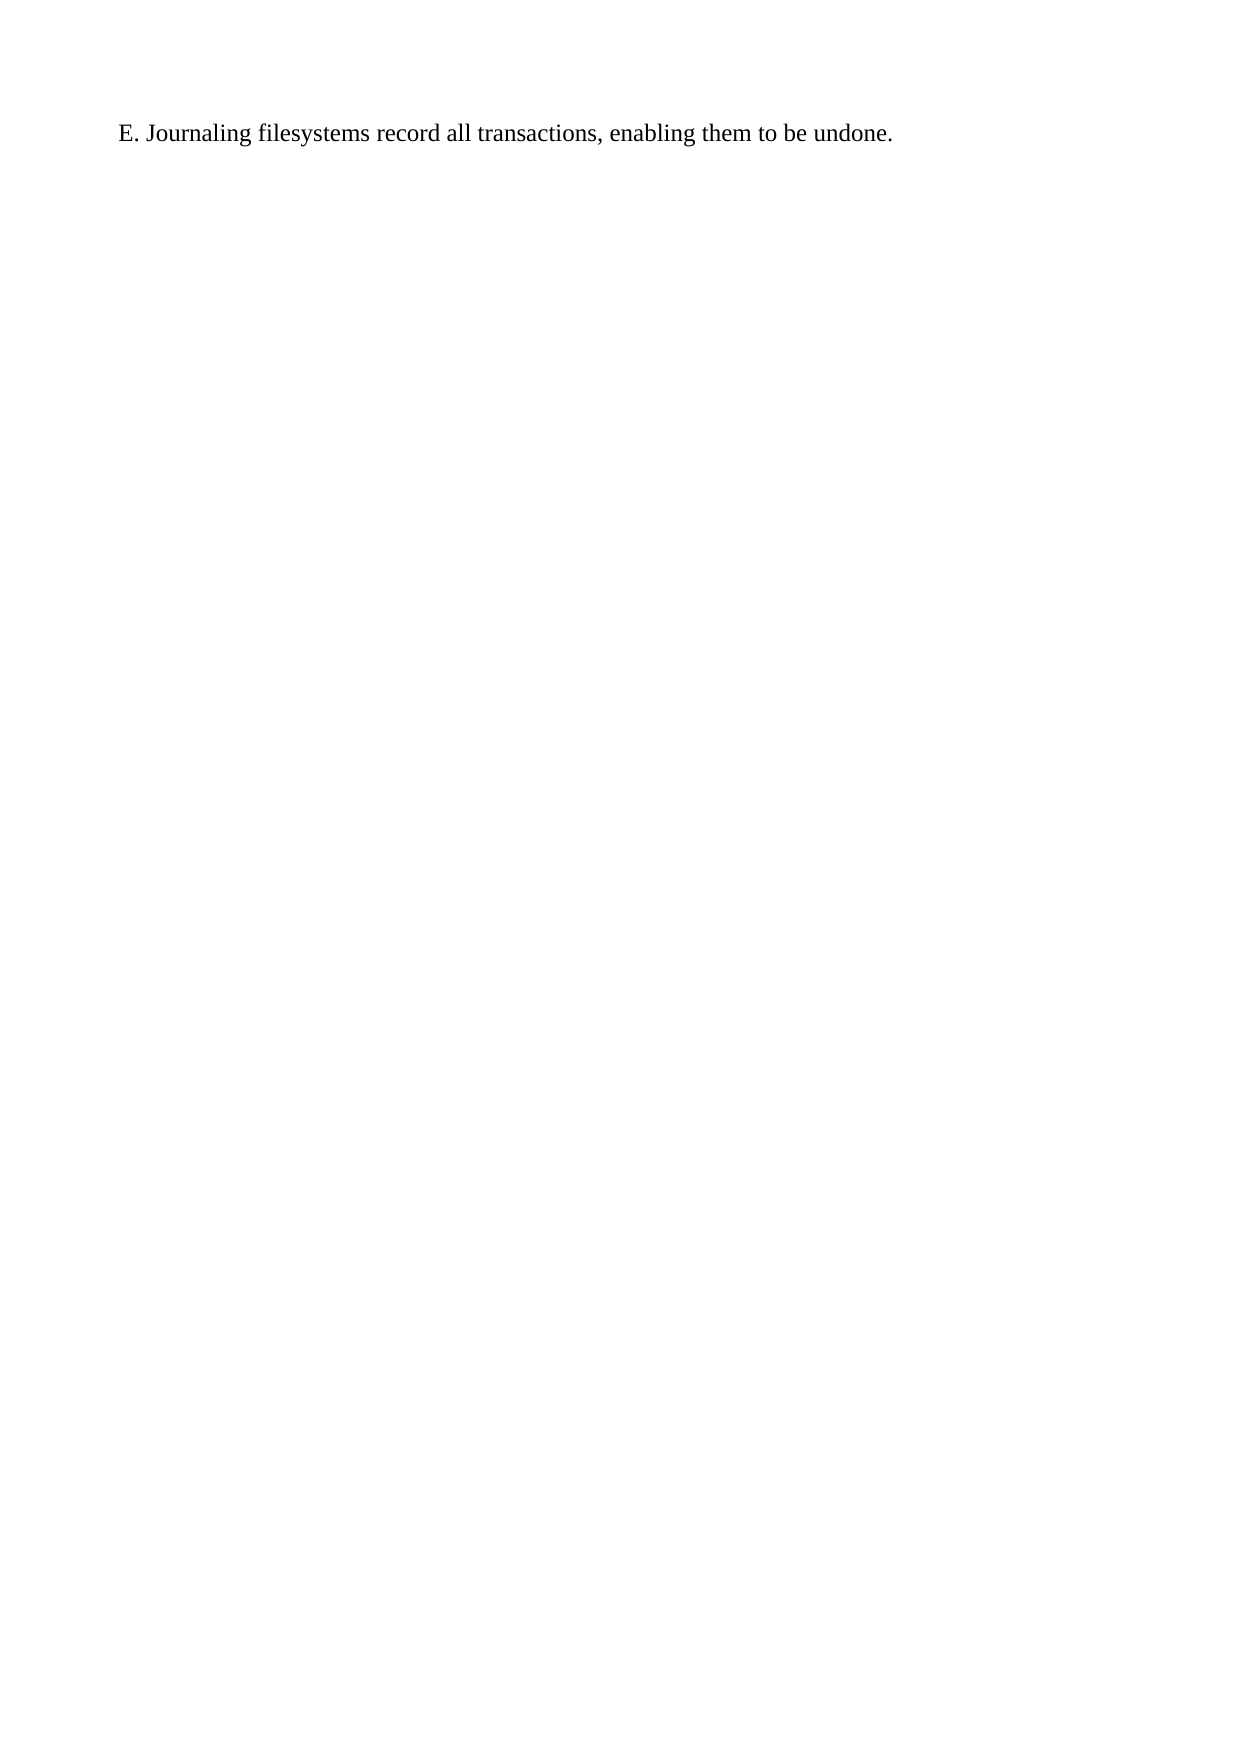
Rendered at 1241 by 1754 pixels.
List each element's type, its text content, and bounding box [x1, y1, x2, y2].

text E. Journaling filesystems record all transactions, enabling them to be undone. [118, 118, 1122, 147]
